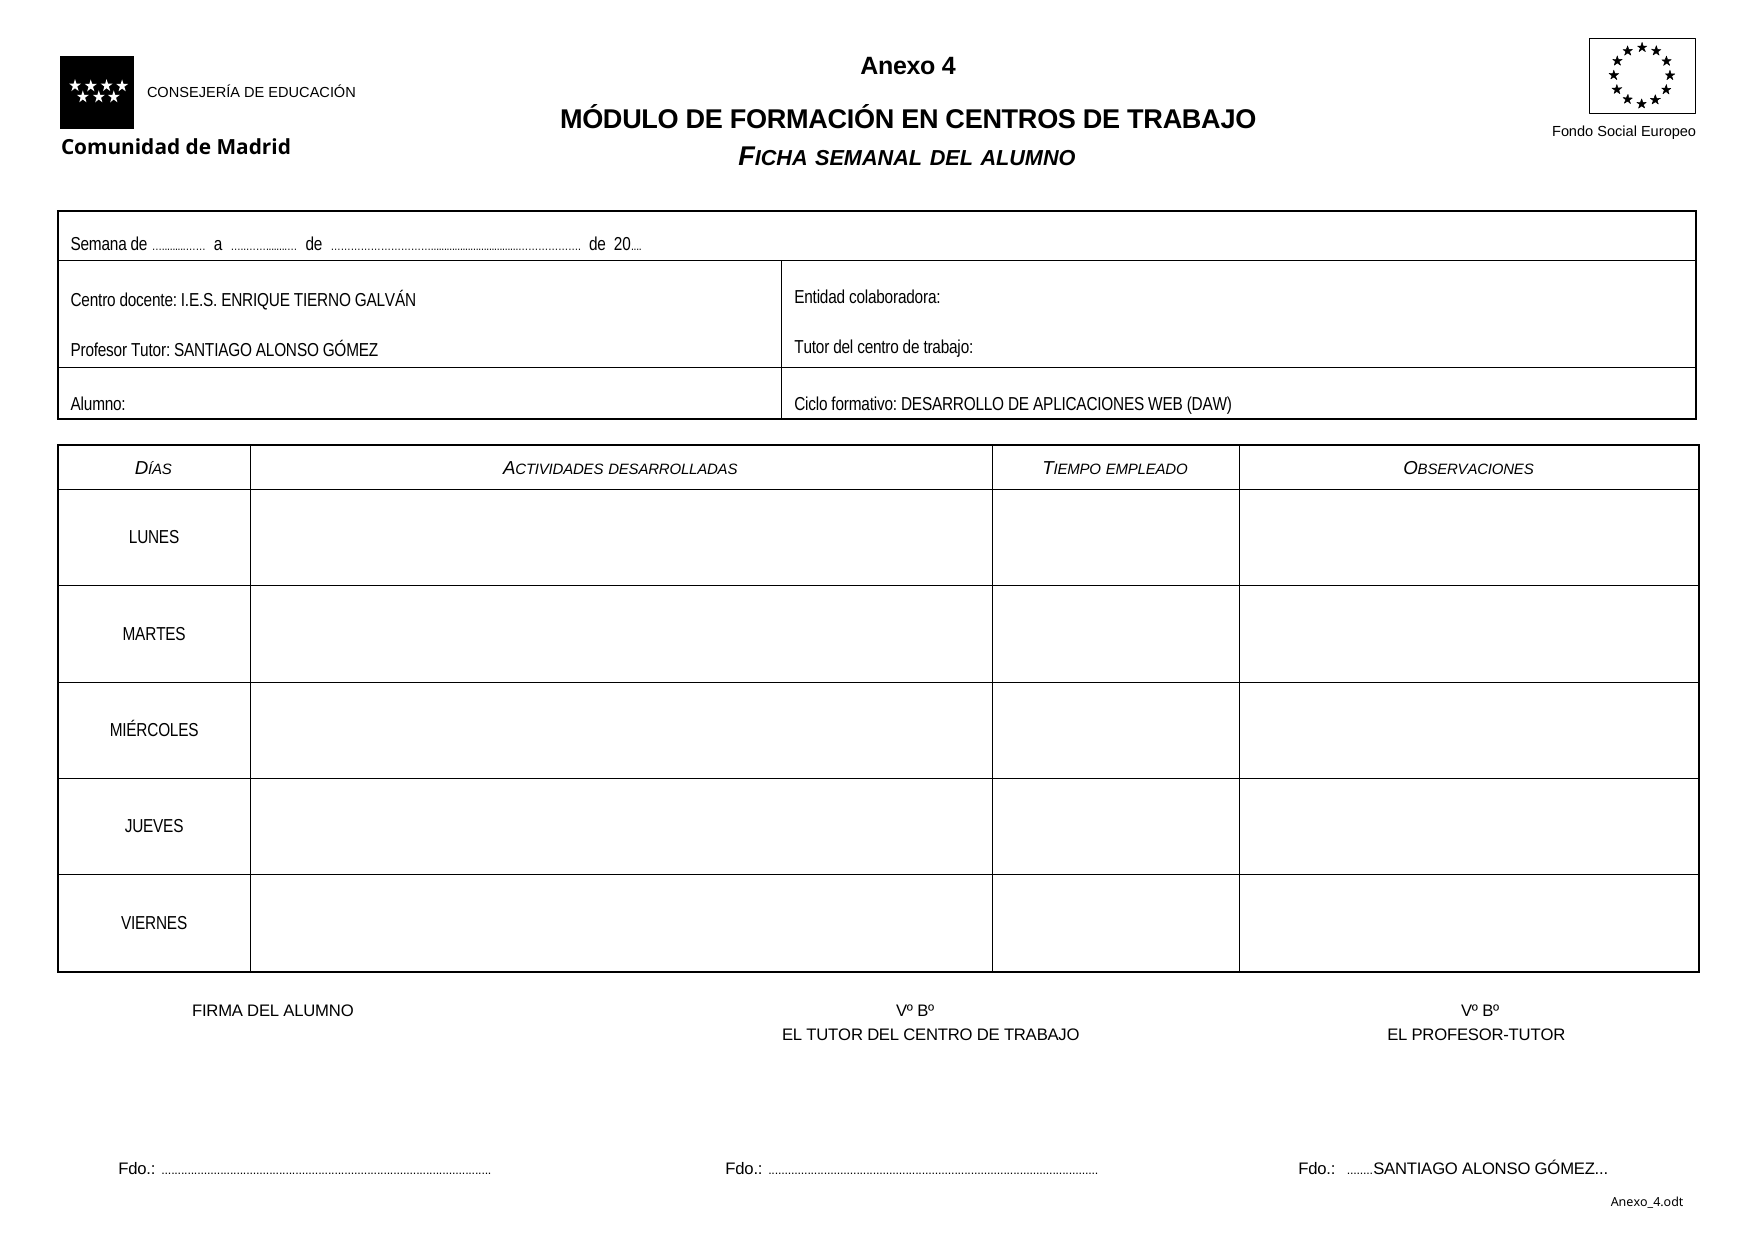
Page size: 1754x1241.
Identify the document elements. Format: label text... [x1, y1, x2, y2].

text Ficha semanal del alumno [103, 140, 1698, 172]
text EL TUTOR DEL CENTRO DE TRABAJO EL PROFESOR-TUTOR [59, 1024, 1698, 1043]
table_header Días [59, 446, 250, 489]
table_cell Alumno: [59, 368, 781, 418]
table_cell [1240, 779, 1698, 874]
table_header Actividades desarrolladas [251, 446, 992, 489]
table_cell [993, 490, 1239, 585]
table_header Semana de ….........…… a …..……........… de ………………………….................................………………. de 20.... [59, 212, 1695, 260]
table_cell [251, 490, 992, 585]
table_cell Centro docente: I.E.S. ENRIQUE TIERNO GALVÁN Profesor Tutor: SANTIAGO ALONSO GÓMEZ [59, 261, 781, 367]
text FIRMA DEL ALUMNO Vº Bº Vº Bº [59, 1001, 1698, 1020]
table_header Tiempo empleado [993, 446, 1239, 489]
table_cell [993, 875, 1239, 971]
table_cell [993, 586, 1239, 681]
table_cell LUNES [59, 490, 250, 585]
table_cell Ciclo formativo: DESARROLLO DE APLICACIONES WEB (DAW) [782, 368, 1695, 418]
table_cell [251, 586, 992, 681]
table_cell [993, 779, 1239, 874]
table_cell Entidad colaboradora: Tutor del centro de trabajo: [782, 261, 1695, 367]
table_cell [251, 683, 992, 778]
table_cell MARTES [59, 586, 250, 681]
table_cell [1240, 490, 1698, 585]
table_cell MIÉRCOLES [59, 683, 250, 778]
table_cell VIERNES [59, 875, 250, 971]
table_cell [1240, 586, 1698, 681]
table_header Observaciones [1240, 446, 1698, 489]
text Fdo.: ..................................................................................................... Fdo.: ..................................................................................................... Fdo.: ........SANTIAGO ALONSO GÓMEZ... [59, 1158, 1698, 1178]
subtitle MÓDULO DE FORMACIÓN EN CENTROS DE TRABAJO [118, 103, 1698, 135]
table_cell [251, 875, 992, 971]
table_cell JUEVES [59, 779, 250, 874]
table_cell [1240, 683, 1698, 778]
table_cell [993, 683, 1239, 778]
text Anexo 4 [118, 51, 1589, 79]
table_cell [1240, 875, 1698, 971]
table_cell [251, 779, 992, 874]
